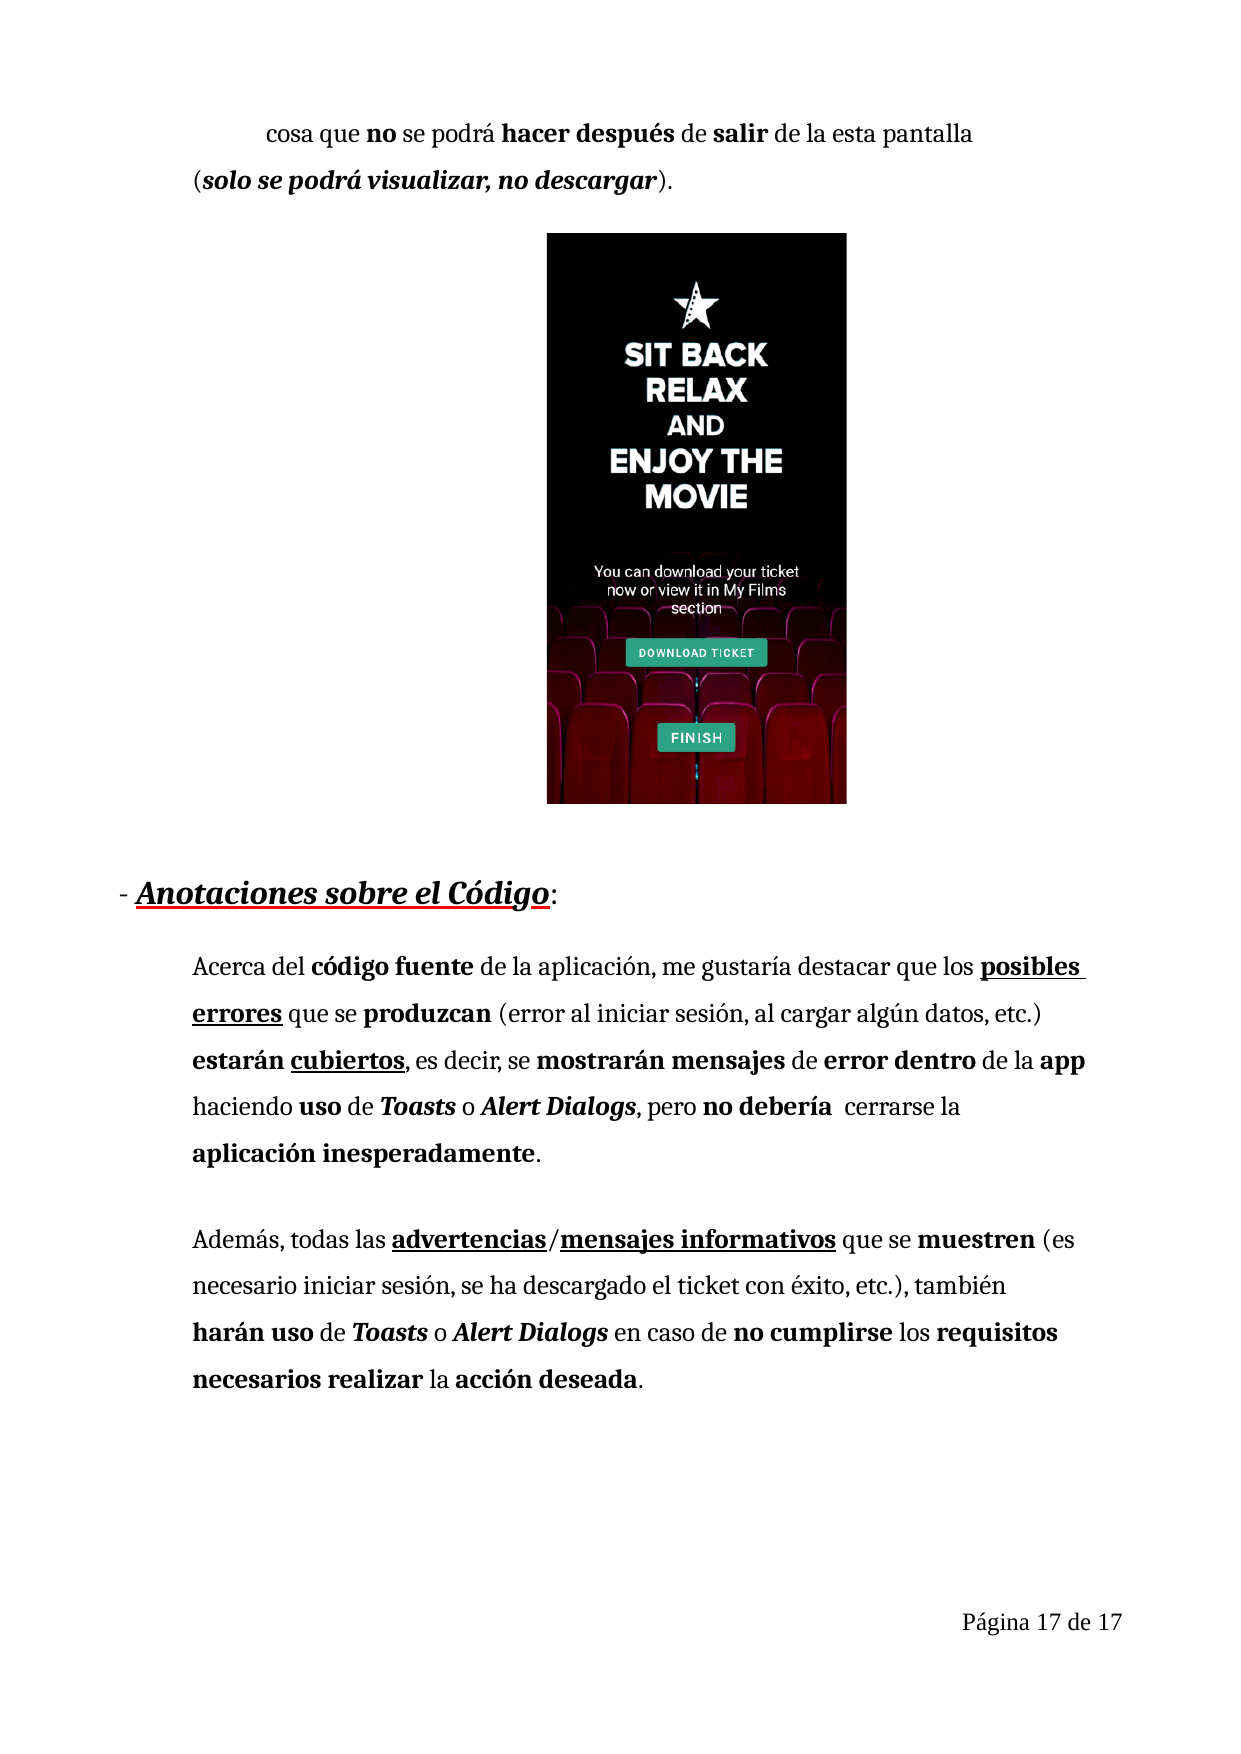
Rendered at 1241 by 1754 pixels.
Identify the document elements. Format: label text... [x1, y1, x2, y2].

text Además, todas las advertencias/mensajes informativos que se muestren (es necesario iniciar sesión, se ha descargado el ticket con éxito, etc.), también harán uso de Toasts o Alert Dialogs en caso de no cumplirse los requisitos necesarios realizar la acción deseada. [117, 1224, 1122, 1395]
picture [546, 233, 847, 804]
text Acerca del código fuente de la aplicación, me gustaría destacar que los posibles errores que se produzcan (error al iniciar sesión, al cargar algún datos, etc.) estarán cubiertos, es decir, se mostrarán mensajes de error dentro de la app haciendo uso de Toasts o Alert Dialogs, pero no debería cerrarse la aplicación inesperadamente. [117, 951, 1122, 1169]
text cosa que no se podrá hacer después de salir de la esta pantalla (solo se podrá visualizar, no descargar). [117, 118, 1122, 196]
subtitle - Anotaciones sobre el Código: [118, 874, 1122, 912]
